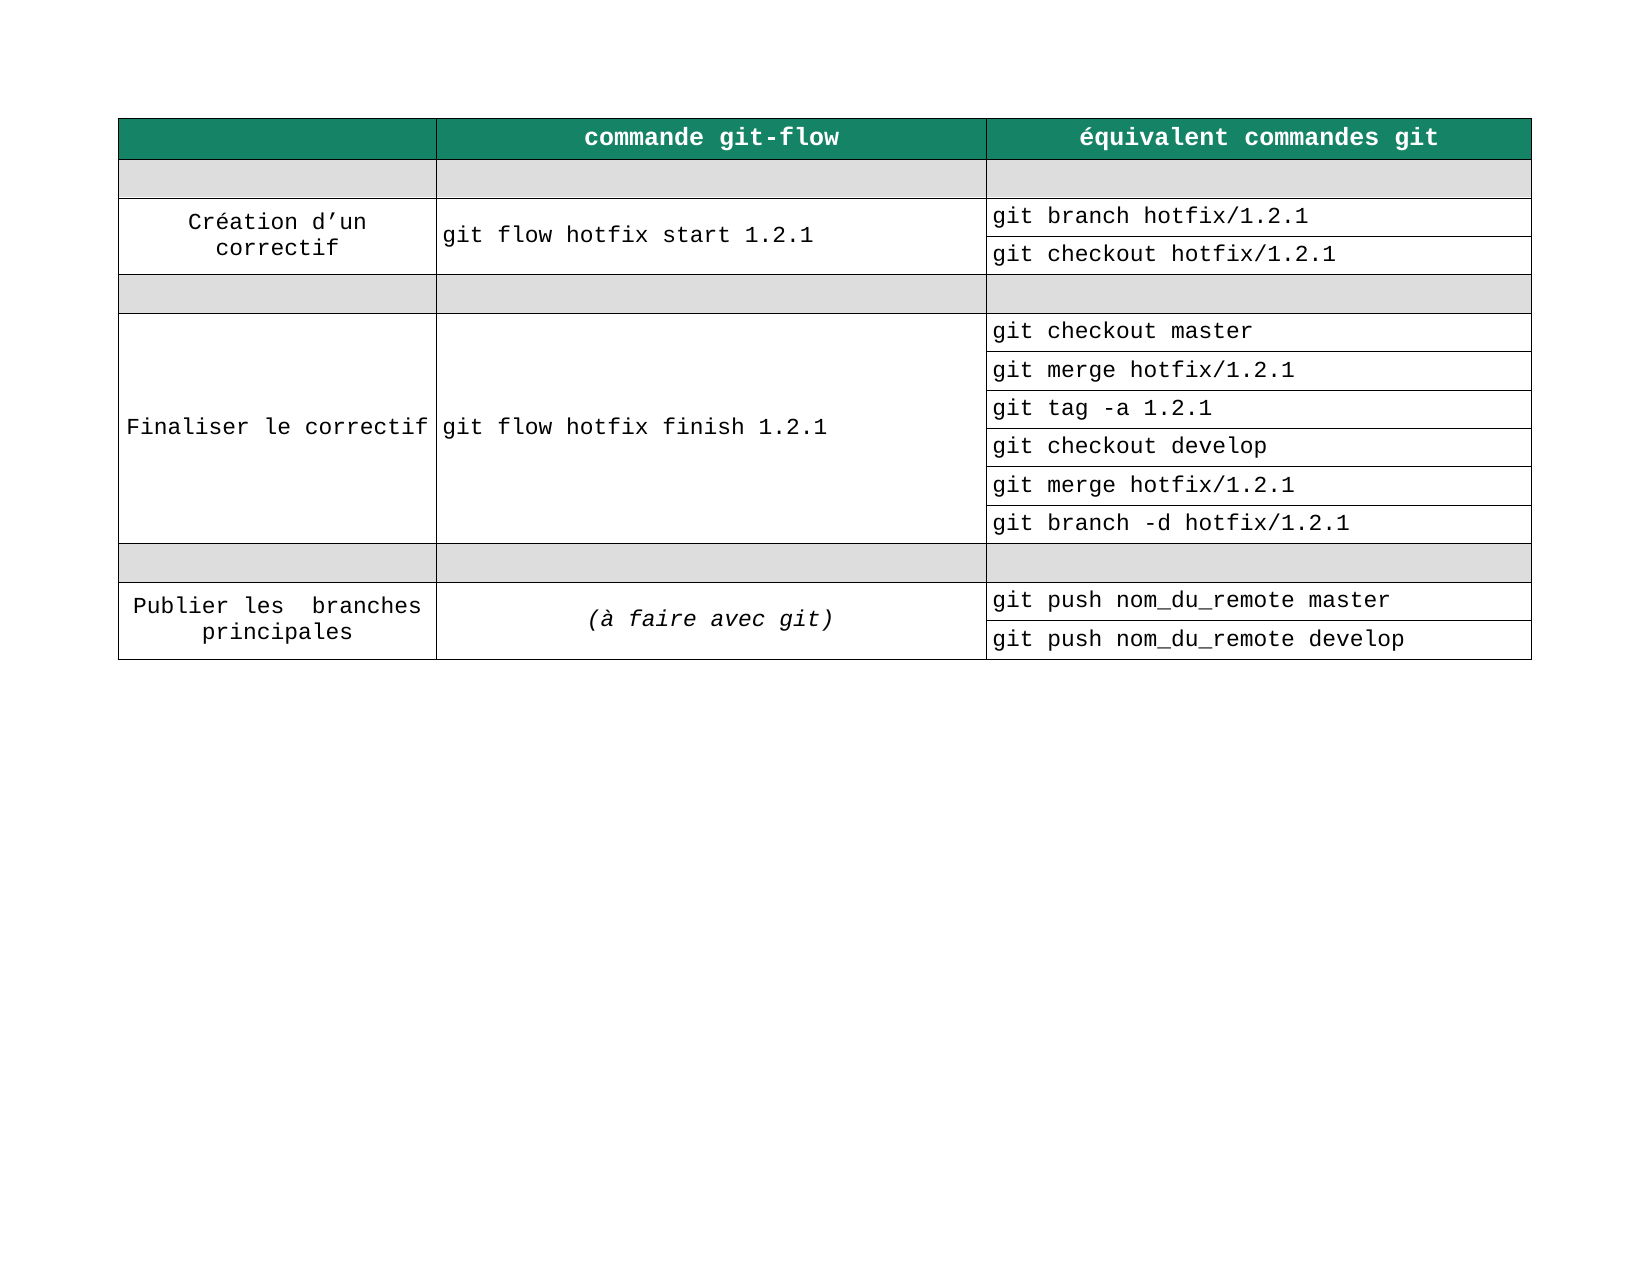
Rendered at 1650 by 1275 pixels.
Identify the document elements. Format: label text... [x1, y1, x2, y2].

table_cell (à faire avec git) [437, 583, 986, 659]
table_cell [437, 544, 986, 582]
table_cell [437, 275, 986, 313]
table_cell git tag -a 1.2.1 [987, 391, 1531, 428]
table_cell git merge hotfix/1.2.1 [987, 467, 1531, 505]
table_cell git branch hotfix/1.2.1 [987, 199, 1531, 236]
table_cell Finaliser le correctif [119, 314, 436, 543]
table_cell [987, 275, 1531, 313]
table_cell Publier les branches principales [119, 583, 436, 659]
table_cell git flow hotfix start 1.2.1 [437, 199, 986, 274]
table_cell [987, 160, 1531, 197]
table_header commande git-flow [437, 119, 986, 159]
table_cell git checkout hotfix/1.2.1 [987, 237, 1531, 274]
table_cell git merge hotfix/1.2.1 [987, 352, 1531, 389]
table_cell git flow hotfix finish 1.2.1 [437, 314, 986, 543]
table_header [119, 119, 436, 159]
table_cell git checkout develop [987, 429, 1531, 466]
table_cell git checkout master [987, 314, 1531, 351]
table_cell [437, 160, 986, 197]
table_cell [987, 544, 1531, 582]
table_cell [119, 544, 436, 582]
table_cell git branch -d hotfix/1.2.1 [987, 506, 1531, 543]
table_cell git push nom_du_remote master [987, 583, 1531, 620]
table_cell Création d’un correctif [119, 199, 436, 274]
table_header équivalent commandes git [987, 119, 1531, 159]
table_cell [119, 275, 436, 313]
table_cell git push nom_du_remote develop [987, 621, 1531, 659]
table_cell [119, 160, 436, 197]
